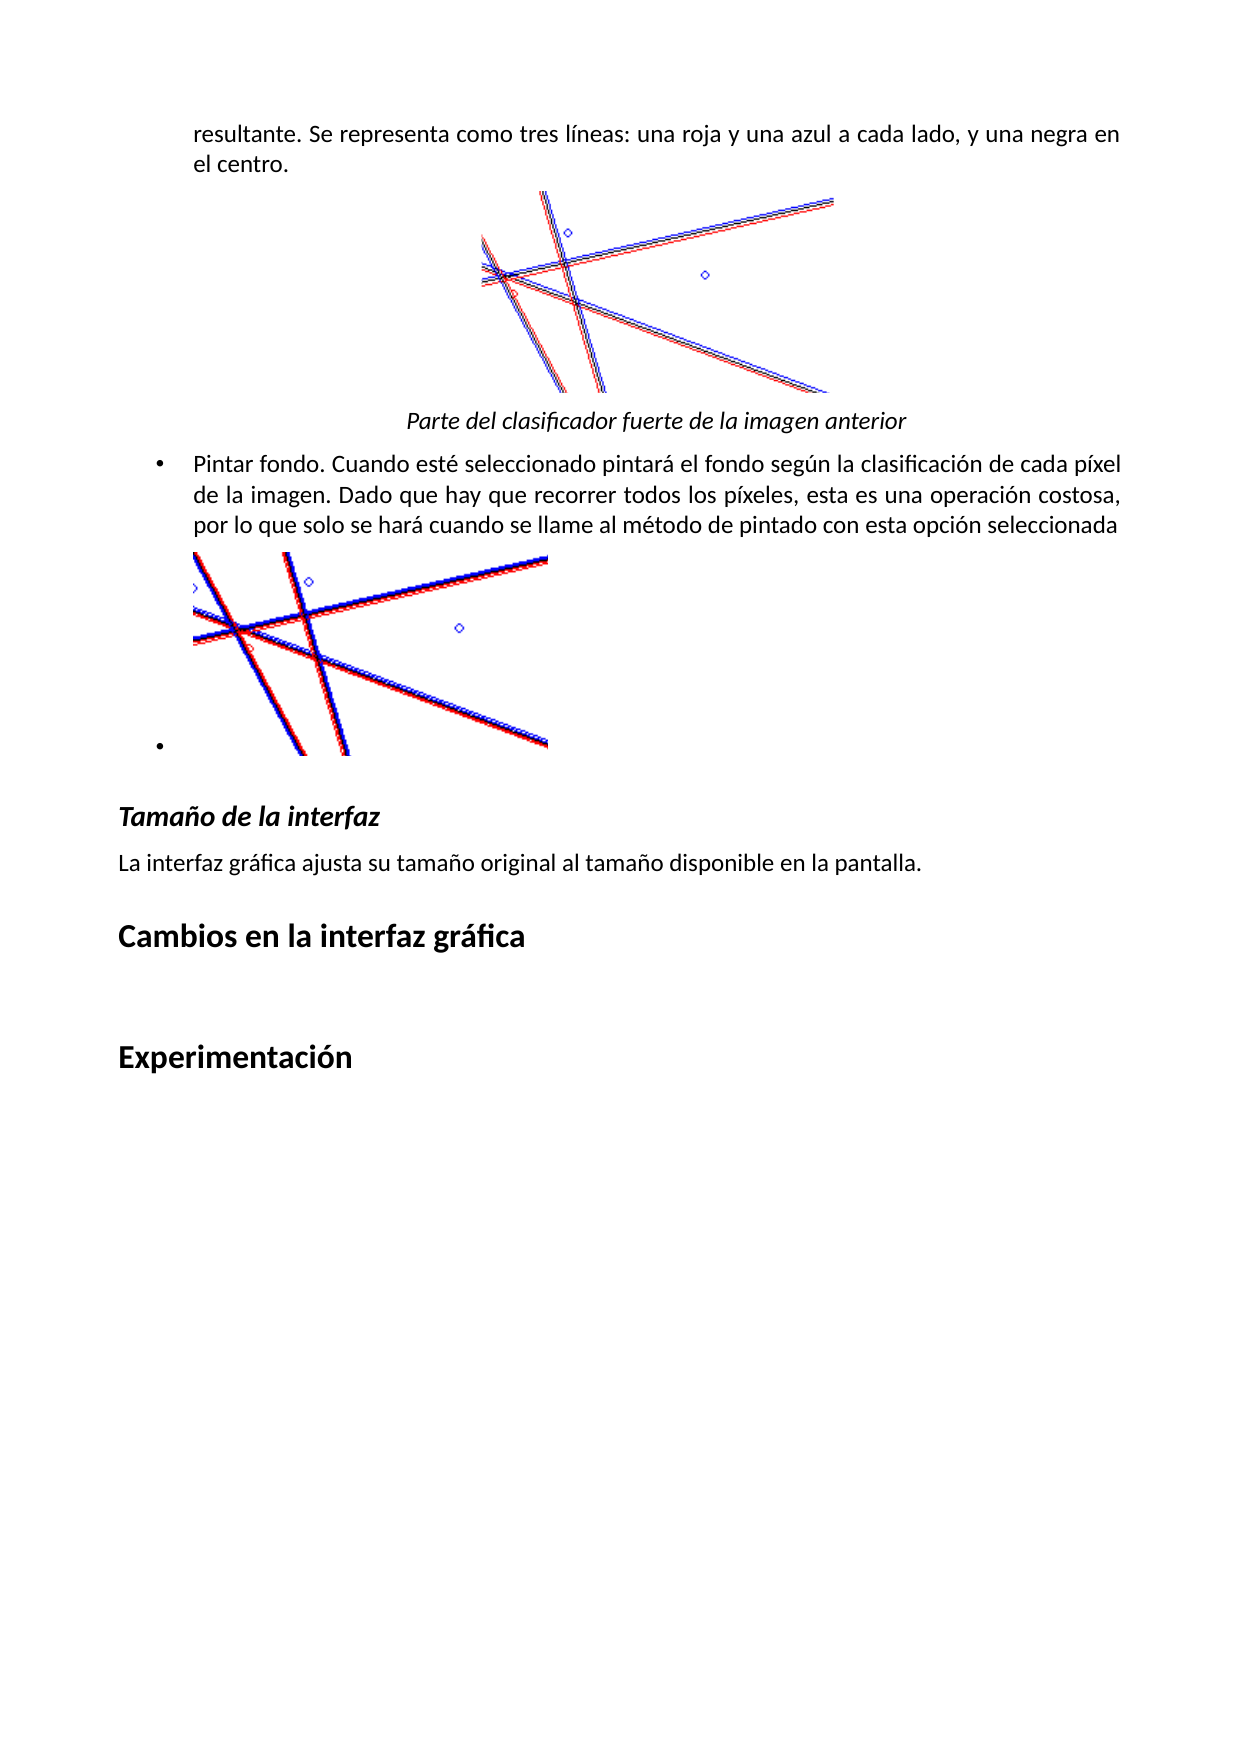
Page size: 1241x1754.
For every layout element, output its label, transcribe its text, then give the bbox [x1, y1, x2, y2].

list Parte del clasificador fuerte de la imagen anterior [156, 405, 1122, 436]
subtitle Cambios en la interfaz gráfica [118, 915, 1122, 956]
text La interfaz gráfica ajusta su tamaño original al tamaño disponible en la pantalla. [118, 847, 1122, 877]
subtitle Tamaño de la interfaz [118, 798, 1122, 834]
list resultante. Se representa como tres líneas: una roja y una azul a cada lado, y una negra en el centro. [156, 118, 1122, 179]
list Pintar fondo. Cuando esté seleccionado pintará el fondo según la clasificación de cada píxel de la imagen. Dado que hay que recorrer todos los píxeles, esta es una operación costosa, por lo que solo se hará cuando se llame al método de pintado con esta opción seleccionada [156, 448, 1122, 540]
subtitle Experimentación [118, 1036, 1122, 1077]
